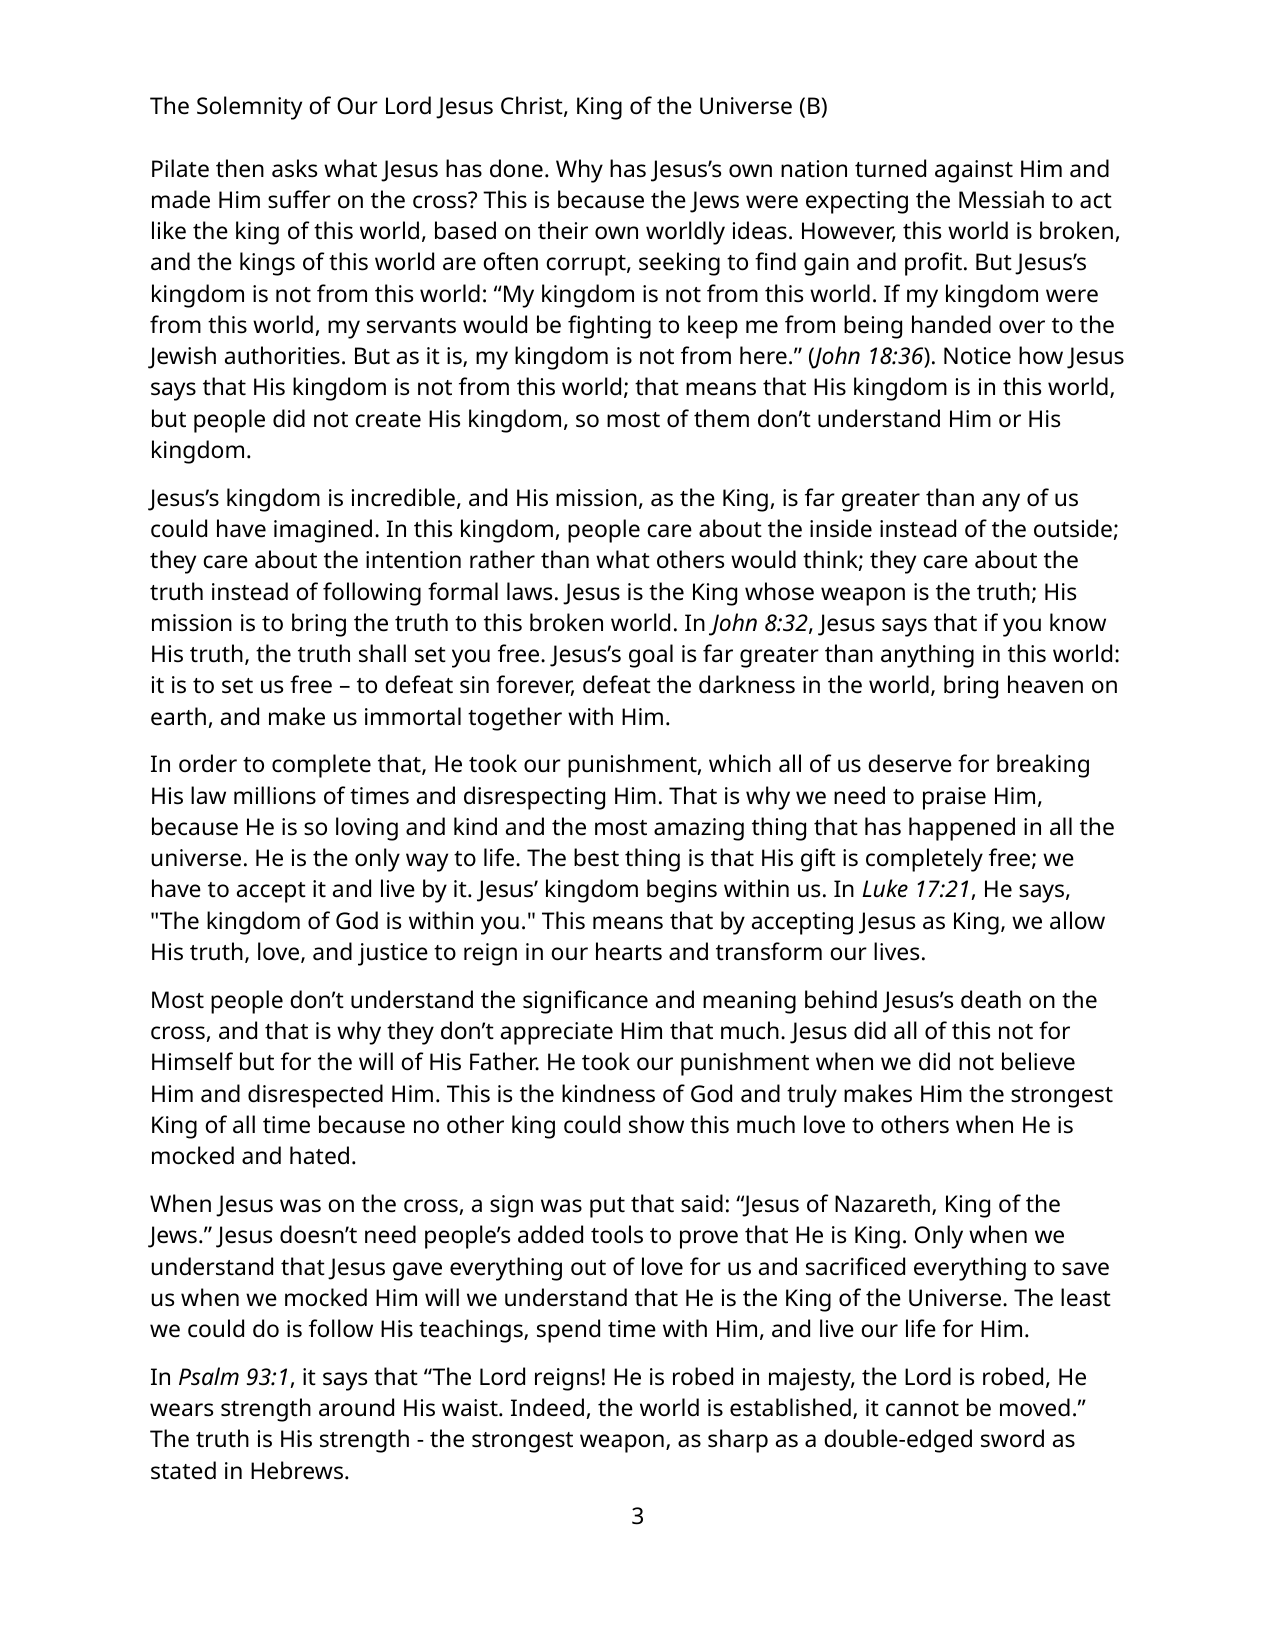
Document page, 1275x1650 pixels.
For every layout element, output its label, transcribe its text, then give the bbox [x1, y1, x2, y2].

text Jesus’s kingdom is incredible, and His mission, as the King, is far greater than any of us could have imagined. In this kingdom, people care about the inside instead of the outside; they care about the intention rather than what others would think; they care about the truth instead of following formal laws. Jesus is the King whose weapon is the truth; His mission is to bring the truth to this broken world. In John 8:32, Jesus says that if you know His truth, the truth shall set you free. Jesus’s goal is far greater than anything in this world: it is to set us free – to defeat sin forever, defeat the darkness in the world, bring heaven on earth, and make us immortal together with Him. [150, 482, 1125, 732]
text When Jesus was on the cross, a sign was put that said: “Jesus of Nazareth, King of the Jews.” Jesus doesn’t need people’s added tools to prove that He is King. Only when we understand that Jesus gave everything out of love for us and sacrificed everything to save us when we mocked Him will we understand that He is the King of the Universe. The least we could do is follow His teachings, spend time with Him, and live our life for Him. [150, 1188, 1125, 1344]
text In Psalm 93:1, it says that “The Lord reigns! He is robed in majesty, the Lord is robed, He wears strength around His waist. Indeed, the world is established, it cannot be moved.” The truth is His strength - the strongest weapon, as sharp as a double-edged sword as stated in Hebrews. [150, 1361, 1125, 1486]
text Most people don’t understand the significance and meaning behind Jesus’s death on the cross, and that is why they don’t appreciate Him that much. Jesus did all of this not for Himself but for the will of His Father. He took our punishment when we did not believe Him and disrespected Him. This is the kindness of God and truly makes Him the strongest King of all time because no other king could show this much love to others when He is mocked and hated. [150, 984, 1125, 1171]
text In order to complete that, He took our punishment, which all of us deserve for breaking His law millions of times and disrespecting Him. That is why we need to praise Him, because He is so loving and kind and the most amazing thing that has happened in all the universe. He is the only way to life. The best thing is that His gift is completely free; we have to accept it and live by it. Jesus’ kingdom begins within us. In Luke 17:21, He says, "The kingdom of God is within you." This means that by accepting Jesus as King, we allow His truth, love, and justice to reign in our hearts and transform our lives. [150, 748, 1125, 967]
text Pilate then asks what Jesus has done. Why has Jesus’s own nation turned against Him and made Him suffer on the cross? This is because the Jews were expecting the Messiah to act like the king of this world, based on their own worldly ideas. However, this world is broken, and the kings of this world are often corrupt, seeking to find gain and profit. But Jesus’s kingdom is not from this world: “My kingdom is not from this world. If my kingdom were from this world, my servants would be fighting to keep me from being handed over to the Jewish authorities. But as it is, my kingdom is not from here.” (John 18:36). Notice how Jesus says that His kingdom is not from this world; that means that His kingdom is in this world, but people did not create His kingdom, so most of them don’t understand Him or His kingdom. [150, 152, 1125, 465]
